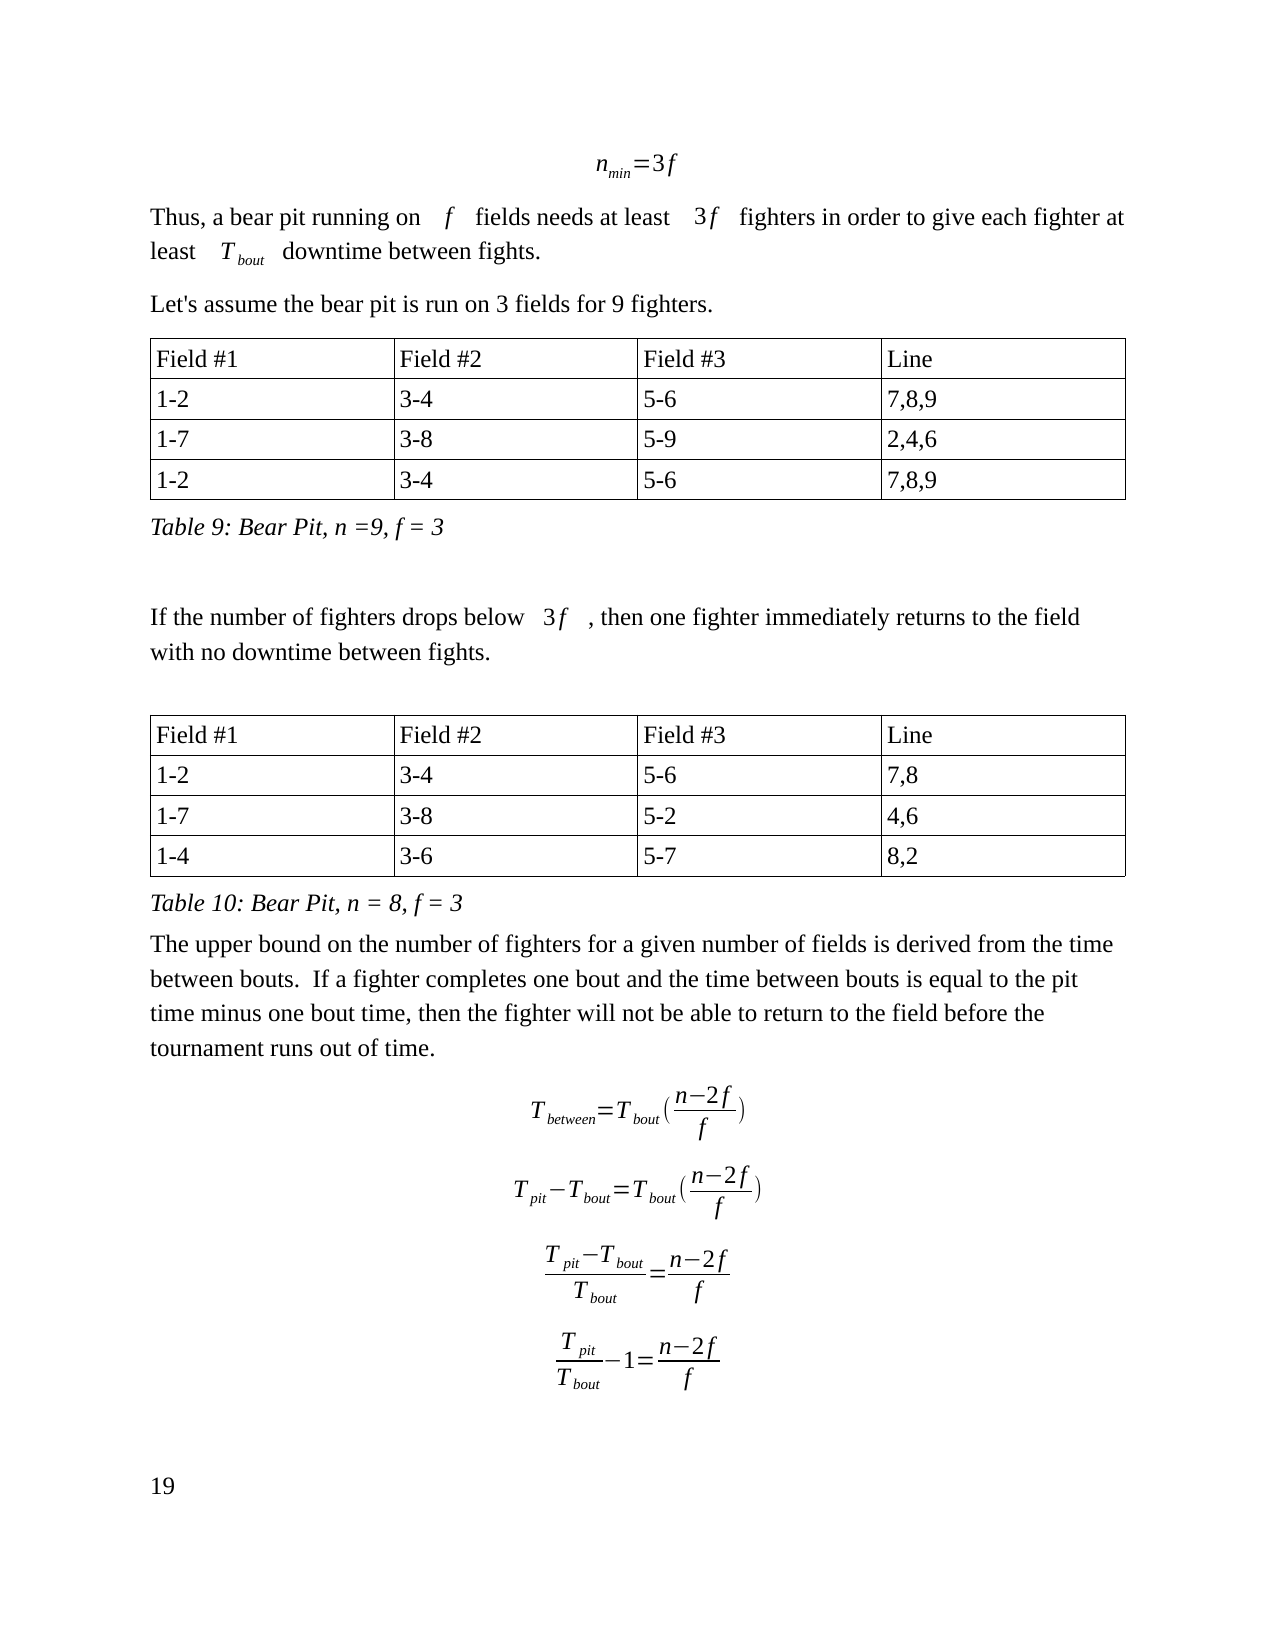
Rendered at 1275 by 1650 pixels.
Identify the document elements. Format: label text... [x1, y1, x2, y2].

table_header Field #2 [395, 716, 637, 755]
text Let's assume the bear pit is run on 3 fields for 9 fighters. [150, 289, 1125, 318]
table_cell 3-4 [395, 756, 637, 795]
table_cell 7,8 [882, 756, 1125, 795]
text Table 10: Bear Pit, n = 8, f = 3 [150, 888, 1125, 917]
table_cell 1-2 [151, 756, 394, 795]
table_cell 3-8 [395, 796, 637, 835]
table_cell 5-6 [638, 756, 881, 795]
table_cell 5-7 [638, 836, 881, 876]
table_cell 7,8,9 [882, 460, 1125, 499]
table_cell 1-2 [151, 379, 394, 419]
table_cell 3-8 [395, 420, 637, 459]
table_cell 1-2 [151, 460, 394, 499]
table_cell 1-7 [151, 796, 394, 835]
table_cell 5-6 [638, 379, 881, 419]
table_cell 5-2 [638, 796, 881, 835]
text Thus, a bear pit running on fields needs at least fighters in order to give each fighter at least downtime between fights. [150, 202, 1125, 269]
table_header Field #2 [395, 339, 637, 378]
table_cell 1-7 [151, 420, 394, 459]
table_cell 3-6 [395, 836, 637, 876]
table_header Line [882, 716, 1125, 755]
table_cell 1-4 [151, 836, 394, 876]
table_header Field #1 [151, 716, 394, 755]
table_cell 7,8,9 [882, 379, 1125, 419]
table_cell 2,4,6 [882, 420, 1125, 459]
table_cell 4,6 [882, 796, 1125, 835]
text If the number of fighters drops below, then one fighter immediately returns to the field with no downtime between fights. [150, 602, 1125, 665]
table_header Field #1 [151, 339, 394, 378]
table_cell 3-4 [395, 379, 637, 419]
table_cell 8,2 [882, 836, 1125, 876]
text The upper bound on the number of fighters for a given number of fields is derived from the time between bouts. If a fighter completes one bout and the time between bouts is equal to the pit time minus one bout time, then the fighter will not be able to return to the field before the tournament runs out of time. [150, 929, 1125, 1062]
table_cell 5-6 [638, 460, 881, 499]
table_header Field #3 [638, 339, 881, 378]
table_header Field #3 [638, 716, 881, 755]
table_cell 3-4 [395, 460, 637, 499]
table_header Line [882, 339, 1125, 378]
text Table 9: Bear Pit, n =9, f = 3 [150, 512, 1125, 541]
table_cell 5-9 [638, 420, 881, 459]
